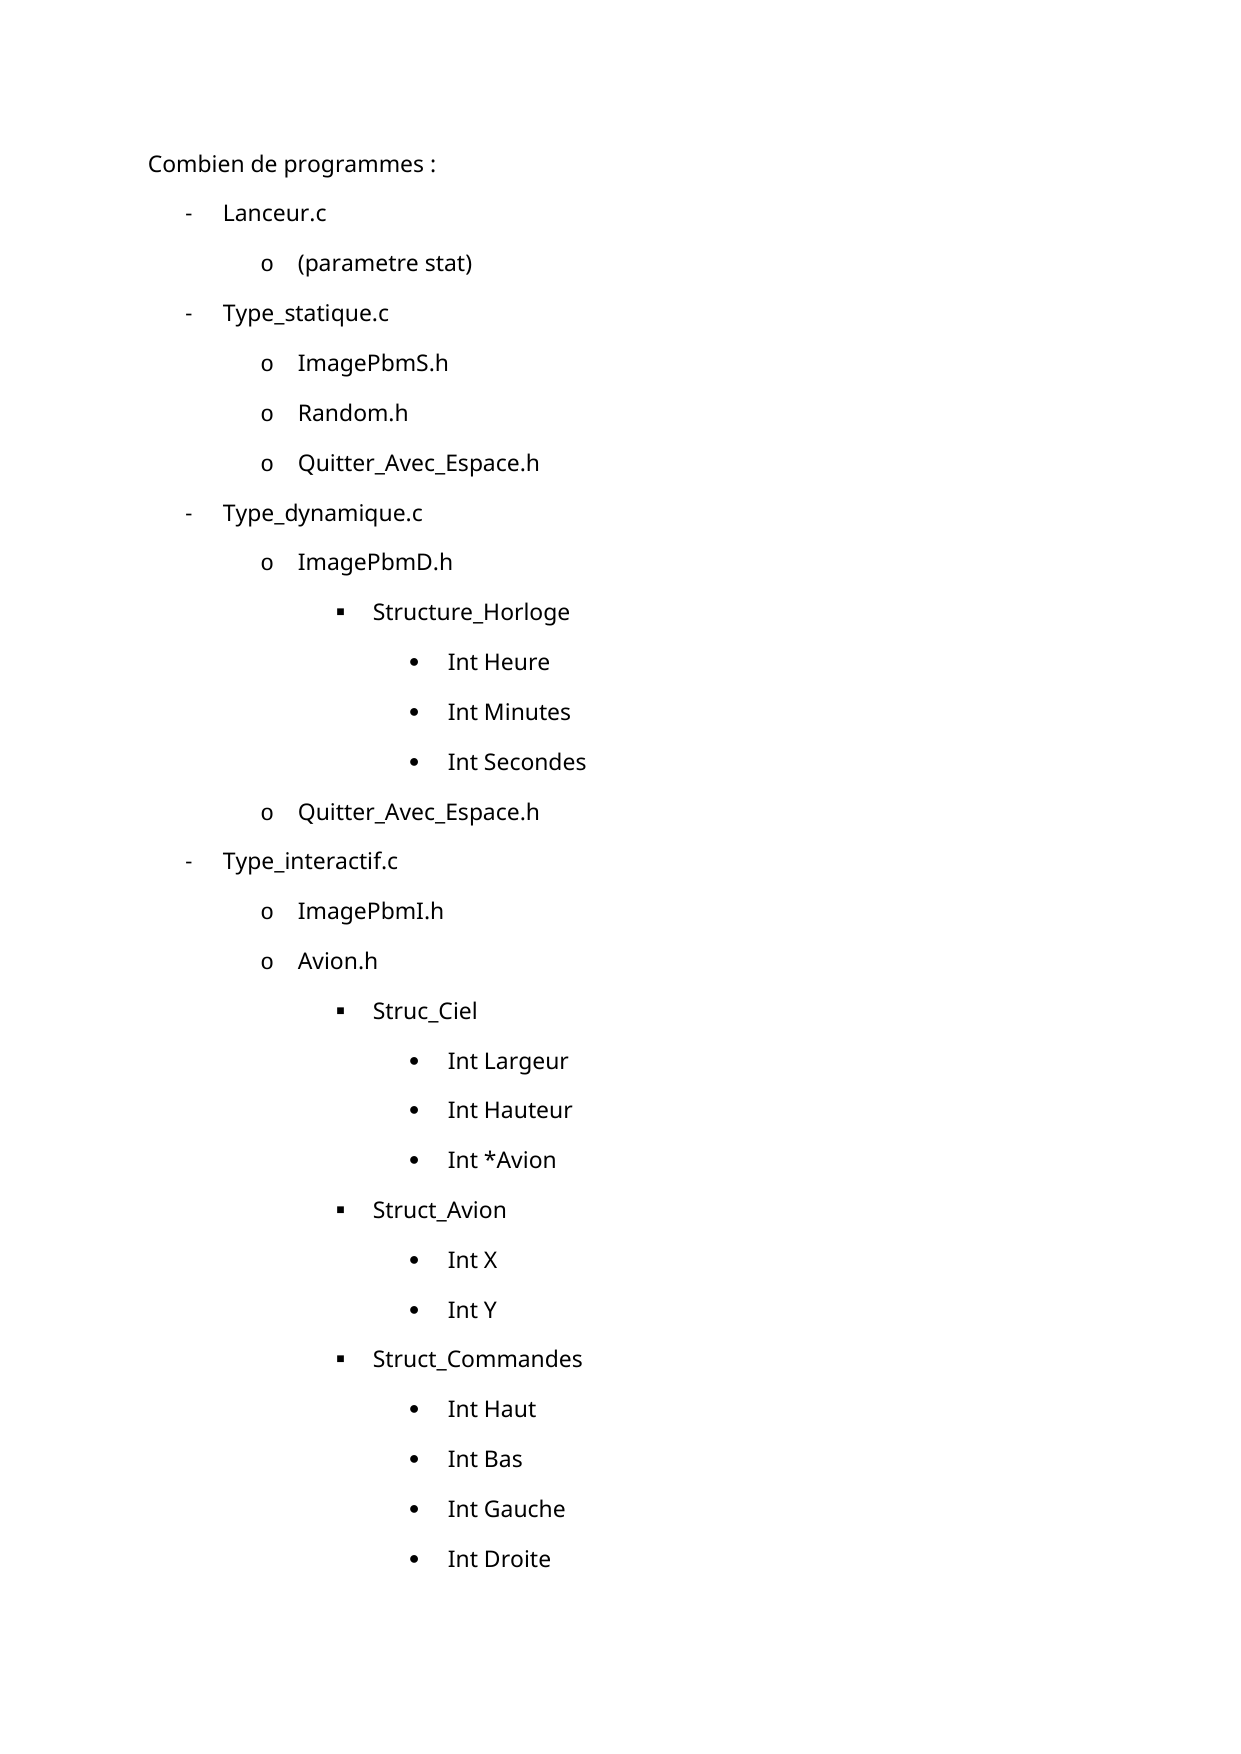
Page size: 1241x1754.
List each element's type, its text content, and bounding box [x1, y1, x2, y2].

list Random.h [260, 397, 1093, 428]
list (parametre stat) [260, 247, 1093, 278]
list Structure_Horloge [335, 596, 1093, 627]
list Int Minutes [410, 696, 1093, 727]
list Int X [410, 1244, 1093, 1275]
list Type_dynamique.c [185, 497, 1093, 528]
list Struc_Ciel [335, 995, 1093, 1026]
list Int Y [410, 1294, 1093, 1325]
list Quitter_Avec_Espace.h [260, 447, 1093, 478]
list Int *Avion [410, 1144, 1093, 1176]
list Avion.h [260, 945, 1093, 976]
list Int Hauteur [410, 1094, 1093, 1126]
list Type_interactif.c [185, 845, 1093, 877]
list ImagePbmI.h [260, 895, 1093, 926]
list Quitter_Avec_Espace.h [260, 795, 1093, 827]
list Type_statique.c [185, 297, 1093, 328]
list Int Largeur [410, 1045, 1093, 1076]
list Int Haut [410, 1393, 1093, 1424]
list Int Heure [410, 646, 1093, 677]
list Struct_Commandes [335, 1343, 1093, 1375]
list Lanceur.c [185, 197, 1093, 229]
list Int Secondes [410, 746, 1093, 777]
list Int Droite [410, 1543, 1093, 1574]
list ImagePbmS.h [260, 347, 1093, 378]
list Int Bas [410, 1443, 1093, 1474]
text Combien de programmes : [148, 148, 1093, 179]
list Int Gauche [410, 1493, 1093, 1524]
list Struct_Avion [335, 1194, 1093, 1225]
list ImagePbmD.h [260, 546, 1093, 578]
